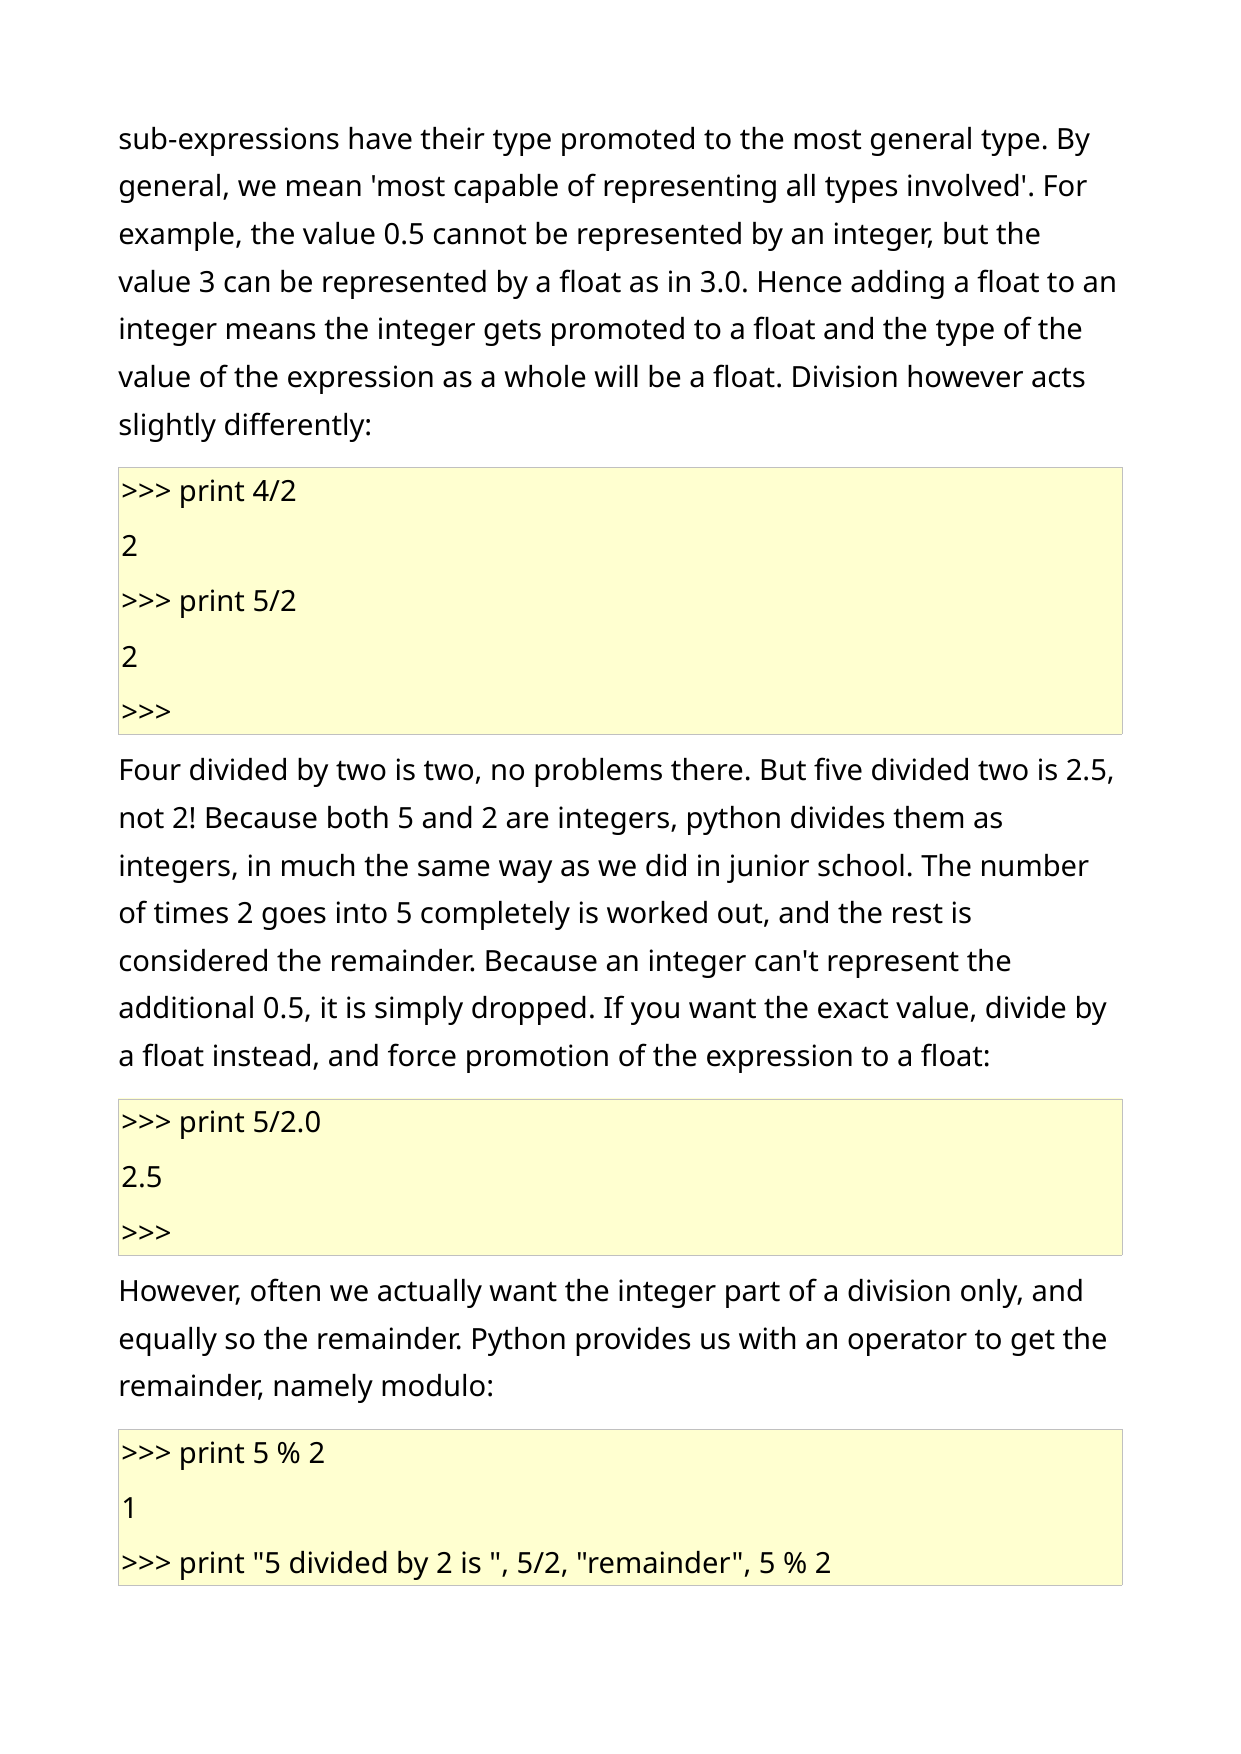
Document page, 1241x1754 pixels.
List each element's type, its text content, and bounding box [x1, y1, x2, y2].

text >>> print "5 divided by 2 is ", 5/2, "remainder", 5 % 2 [119, 1539, 1122, 1585]
text >>> print 4/2 [119, 468, 1122, 510]
text 1 [119, 1484, 1122, 1527]
text >>> [119, 688, 1122, 734]
text Four divided by two is two, no problems there. But five divided two is 2.5, not 2! Because both 5 and 2 are integers, python divides them as integers, in much the same way as we did in junior school. The number of times 2 goes into 5 completely is worked out, and the rest is considered the remainder. Because an integer can't represent the additional 0.5, it is simply dropped. If you want the exact value, divide by a float instead, and force promotion of the expression to a float: [118, 749, 1122, 1075]
text 2.5 [119, 1154, 1122, 1196]
text 2 [119, 522, 1122, 565]
text >>> [119, 1209, 1122, 1255]
text >>> print 5/2 [119, 578, 1122, 620]
text However, often we actually want the integer part of a division only, and equally so the remainder. Python provides us with an operator to get the remainder, namely modulo: [118, 1270, 1122, 1405]
text sub-expressions have their type promoted to the most general type. By general, we mean 'most capable of representing all types involved'. For example, the value 0.5 cannot be represented by an integer, but the value 3 can be represented by a float as in 3.0. Hence adding a float to an integer means the integer gets promoted to a float and the type of the value of the expression as a whole will be a float. Division however acts slightly differently: [118, 118, 1122, 443]
text >>> print 5 % 2 [119, 1430, 1122, 1472]
text >>> print 5/2.0 [119, 1100, 1122, 1141]
text 2 [119, 633, 1122, 676]
